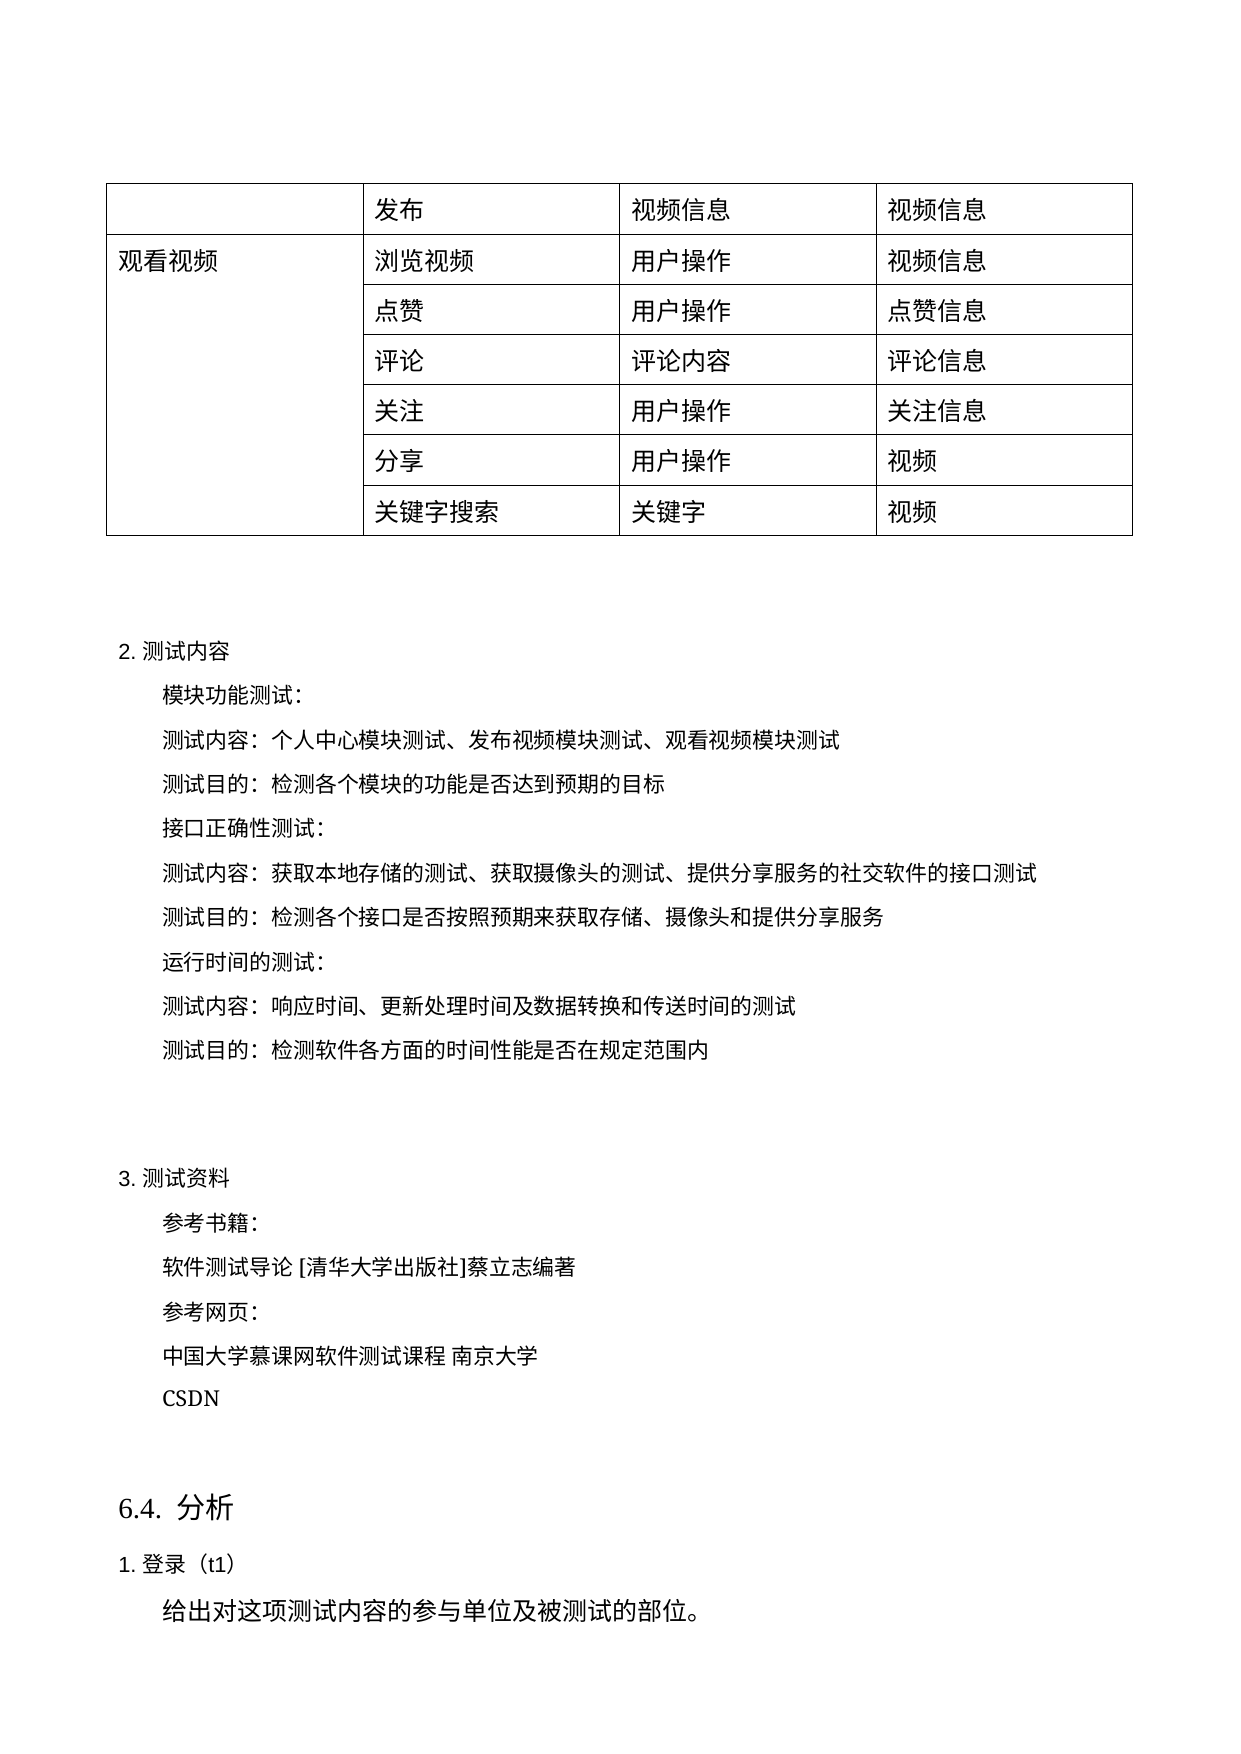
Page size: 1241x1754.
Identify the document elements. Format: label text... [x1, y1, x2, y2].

text 测试目的：检测各个模块的功能是否达到预期的目标 [118, 767, 1122, 799]
text 测试内容：响应时间、更新处理时间及数据转换和传送时间的测试 [118, 989, 1122, 1021]
text 测试内容：个人中心模块测试、发布视频模块测试、观看视频模块测试 [118, 723, 1122, 754]
table_cell 关键字 [620, 486, 876, 535]
table_cell 视频信息 [877, 184, 1132, 233]
text CSDN [118, 1383, 1122, 1413]
table_cell 用户操作 [620, 285, 876, 334]
subtitle 分析 [118, 1485, 1122, 1527]
table_cell 关注 [364, 385, 619, 434]
table_cell 视频 [877, 486, 1132, 535]
table_cell 视频信息 [620, 184, 876, 233]
table_cell 点赞 [364, 285, 619, 334]
table_cell 浏览视频 [364, 235, 619, 284]
text 参考网页： [118, 1294, 1122, 1326]
text 测试目的：检测各个接口是否按照预期来获取存储、摄像头和提供分享服务 [118, 900, 1122, 932]
table_cell 分享 [364, 435, 619, 484]
table_cell 关注信息 [877, 385, 1132, 434]
table_cell 用户操作 [620, 235, 876, 284]
table_cell 评论信息 [877, 335, 1132, 384]
table_cell 观看视频 [107, 235, 363, 535]
table_cell 评论内容 [620, 335, 876, 384]
text 参考书籍： [118, 1206, 1122, 1237]
subtitle 测试资料 [118, 1161, 1122, 1193]
text 给出对这项测试内容的参与单位及被测试的部位。 [118, 1592, 1122, 1628]
text 中国大学慕课网软件测试课程 南京大学 [118, 1339, 1122, 1371]
text 测试目的：检测软件各方面的时间性能是否在规定范围内 [118, 1033, 1122, 1065]
subtitle 测试内容 [118, 634, 1122, 666]
table_cell 关键字搜索 [364, 486, 619, 535]
table_cell 发布 [364, 184, 619, 233]
text 测试内容：获取本地存储的测试、获取摄像头的测试、提供分享服务的社交软件的接口测试 [118, 856, 1122, 887]
table_cell 视频信息 [877, 235, 1132, 284]
table_cell [107, 184, 363, 233]
table_cell 评论 [364, 335, 619, 384]
text 模块功能测试： [118, 678, 1122, 710]
subtitle 登录（t1） [118, 1547, 1122, 1579]
text 运行时间的测试： [118, 944, 1122, 976]
table_cell 用户操作 [620, 435, 876, 484]
text 接口正确性测试： [118, 811, 1122, 843]
table_cell 视频 [877, 435, 1132, 484]
text 软件测试导论 [清华大学出版社]蔡立志编著 [118, 1250, 1122, 1282]
table_cell 点赞信息 [877, 285, 1132, 334]
table_cell 用户操作 [620, 385, 876, 434]
